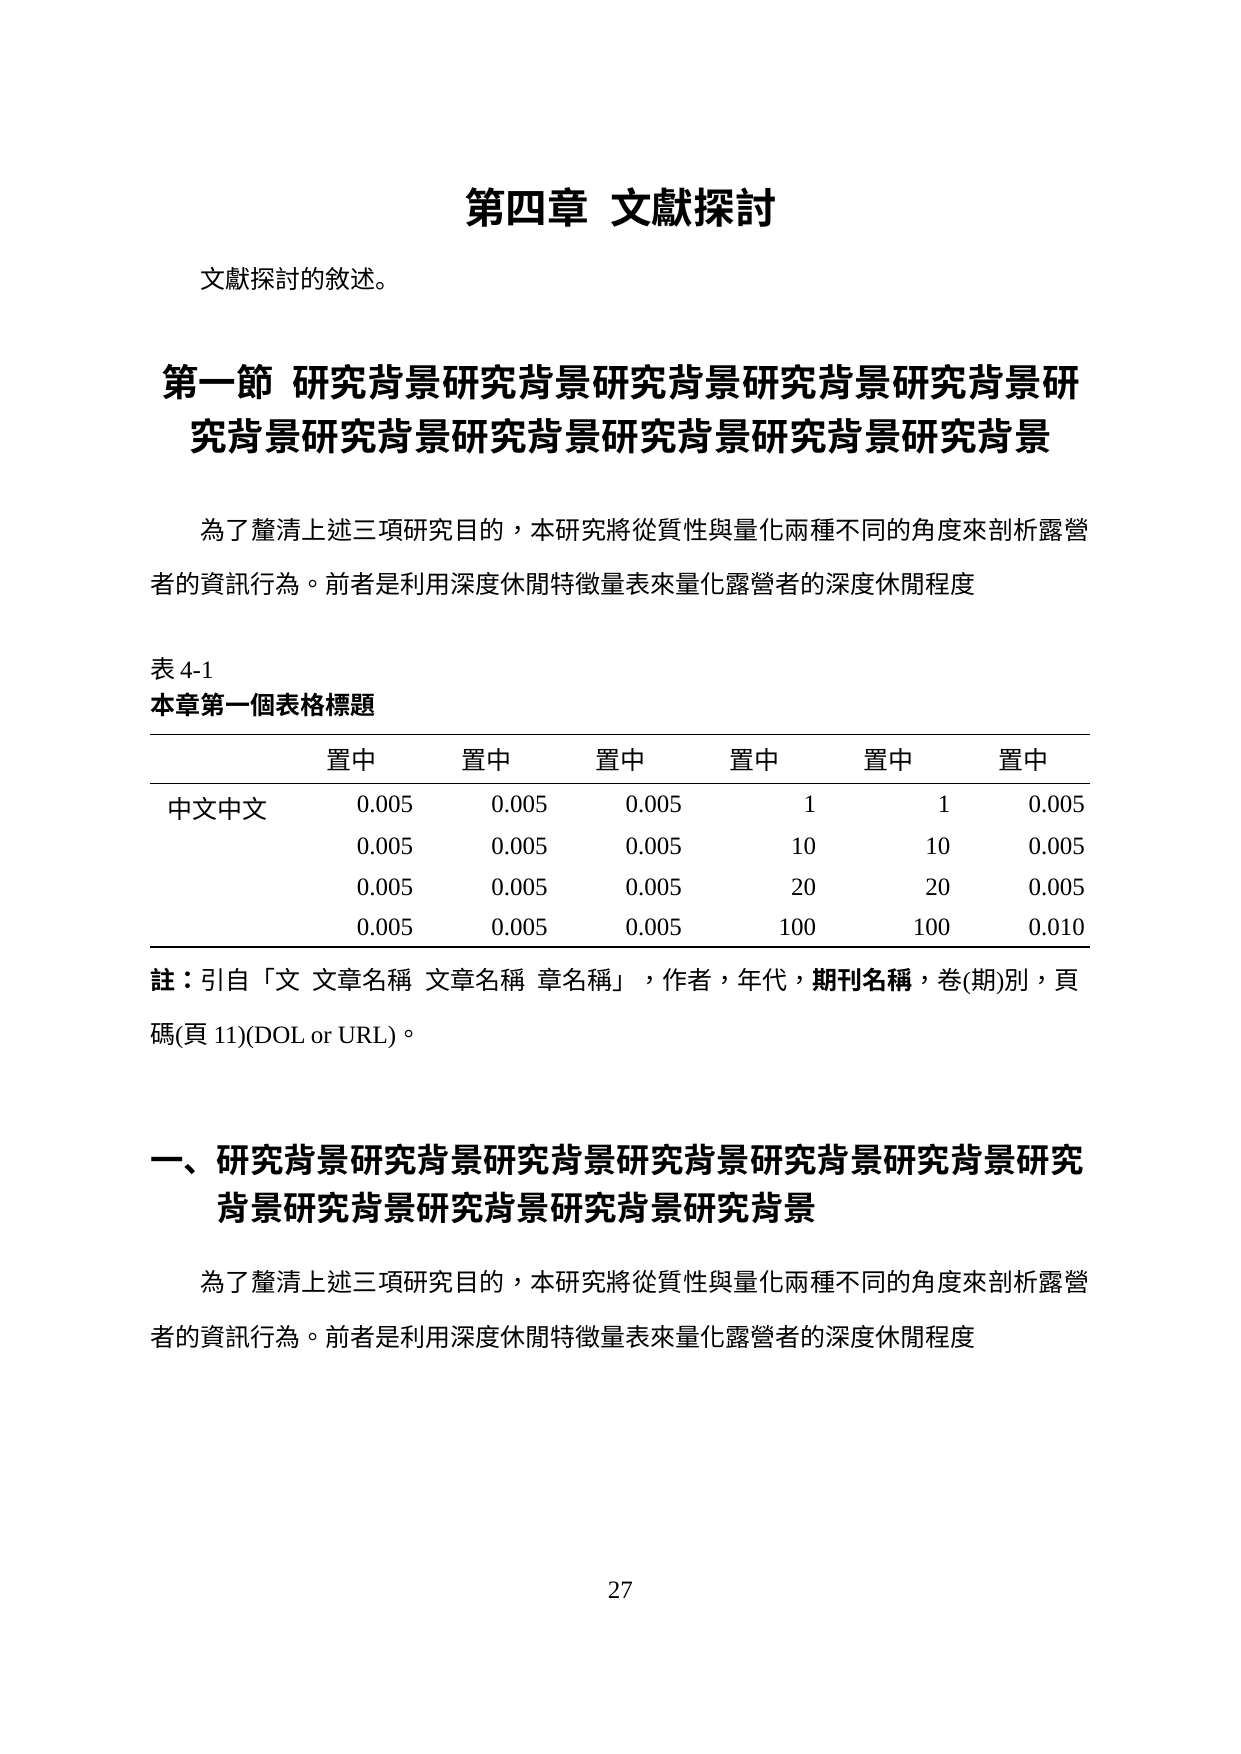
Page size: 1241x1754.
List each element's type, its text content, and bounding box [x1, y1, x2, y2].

table_cell 10 [687, 824, 821, 866]
table_header 置中 [419, 735, 553, 783]
table_cell 0.005 [553, 824, 687, 866]
table_cell 10 [821, 824, 956, 866]
table_cell 0.005 [956, 824, 1090, 866]
table_cell 0.005 [553, 784, 687, 824]
table_cell 100 [687, 906, 821, 946]
subtitle 一、研究背景研究背景研究背景研究背景研究背景研究背景研究背景研究背景研究背景研究背景研究背景 [150, 1134, 1090, 1230]
table_cell 0.005 [553, 906, 687, 946]
text 文獻探討的敘述。 [150, 260, 1090, 296]
text 為了釐清上述三項研究目的，本研究將從質性與量化兩種不同的角度來剖析露營者的資訊行為。前者是利用深度休閒特徵量表來量化露營者的深度休閒程度 [150, 510, 1090, 601]
table_cell 0.005 [284, 824, 418, 866]
table_cell 中文中文 [150, 784, 284, 946]
table_cell 0.010 [956, 906, 1090, 946]
table_header [150, 735, 284, 783]
table_header 置中 [553, 735, 687, 783]
table_cell 0.005 [956, 866, 1090, 906]
table_cell 0.005 [284, 866, 418, 906]
table_cell 20 [687, 866, 821, 906]
table_cell 0.005 [419, 906, 553, 946]
table_header 置中 [821, 735, 956, 783]
table_cell 1 [687, 784, 821, 824]
subtitle 第一節 研究背景研究背景研究背景研究背景研究背景研究背景研究背景研究背景研究背景研究背景研究背景 [150, 353, 1090, 461]
table_cell 100 [821, 906, 956, 946]
table_cell 0.005 [284, 784, 418, 824]
text 註：引自「文 文章名稱 文章名稱 章名稱」，作者，年代，期刊名稱，卷(期)別，頁碼(頁11)(DOL or URL)。 [150, 960, 1090, 1051]
text 表4-1 本章第一個表格標題 [150, 649, 1090, 722]
subtitle 第四章 文獻探討 [150, 175, 1090, 235]
table_cell 20 [821, 866, 956, 906]
table_cell 0.005 [419, 824, 553, 866]
table_cell 1 [821, 784, 956, 824]
table_cell 0.005 [284, 906, 418, 946]
text 為了釐清上述三項研究目的，本研究將從質性與量化兩種不同的角度來剖析露營者的資訊行為。前者是利用深度休閒特徵量表來量化露營者的深度休閒程度 [150, 1263, 1090, 1353]
table_header 置中 [956, 735, 1090, 783]
table_cell 0.005 [553, 866, 687, 906]
table_header 置中 [687, 735, 821, 783]
table_cell 0.005 [419, 866, 553, 906]
table_cell 0.005 [956, 784, 1090, 824]
table_cell 0.005 [419, 784, 553, 824]
table_header 置中 [284, 735, 418, 783]
